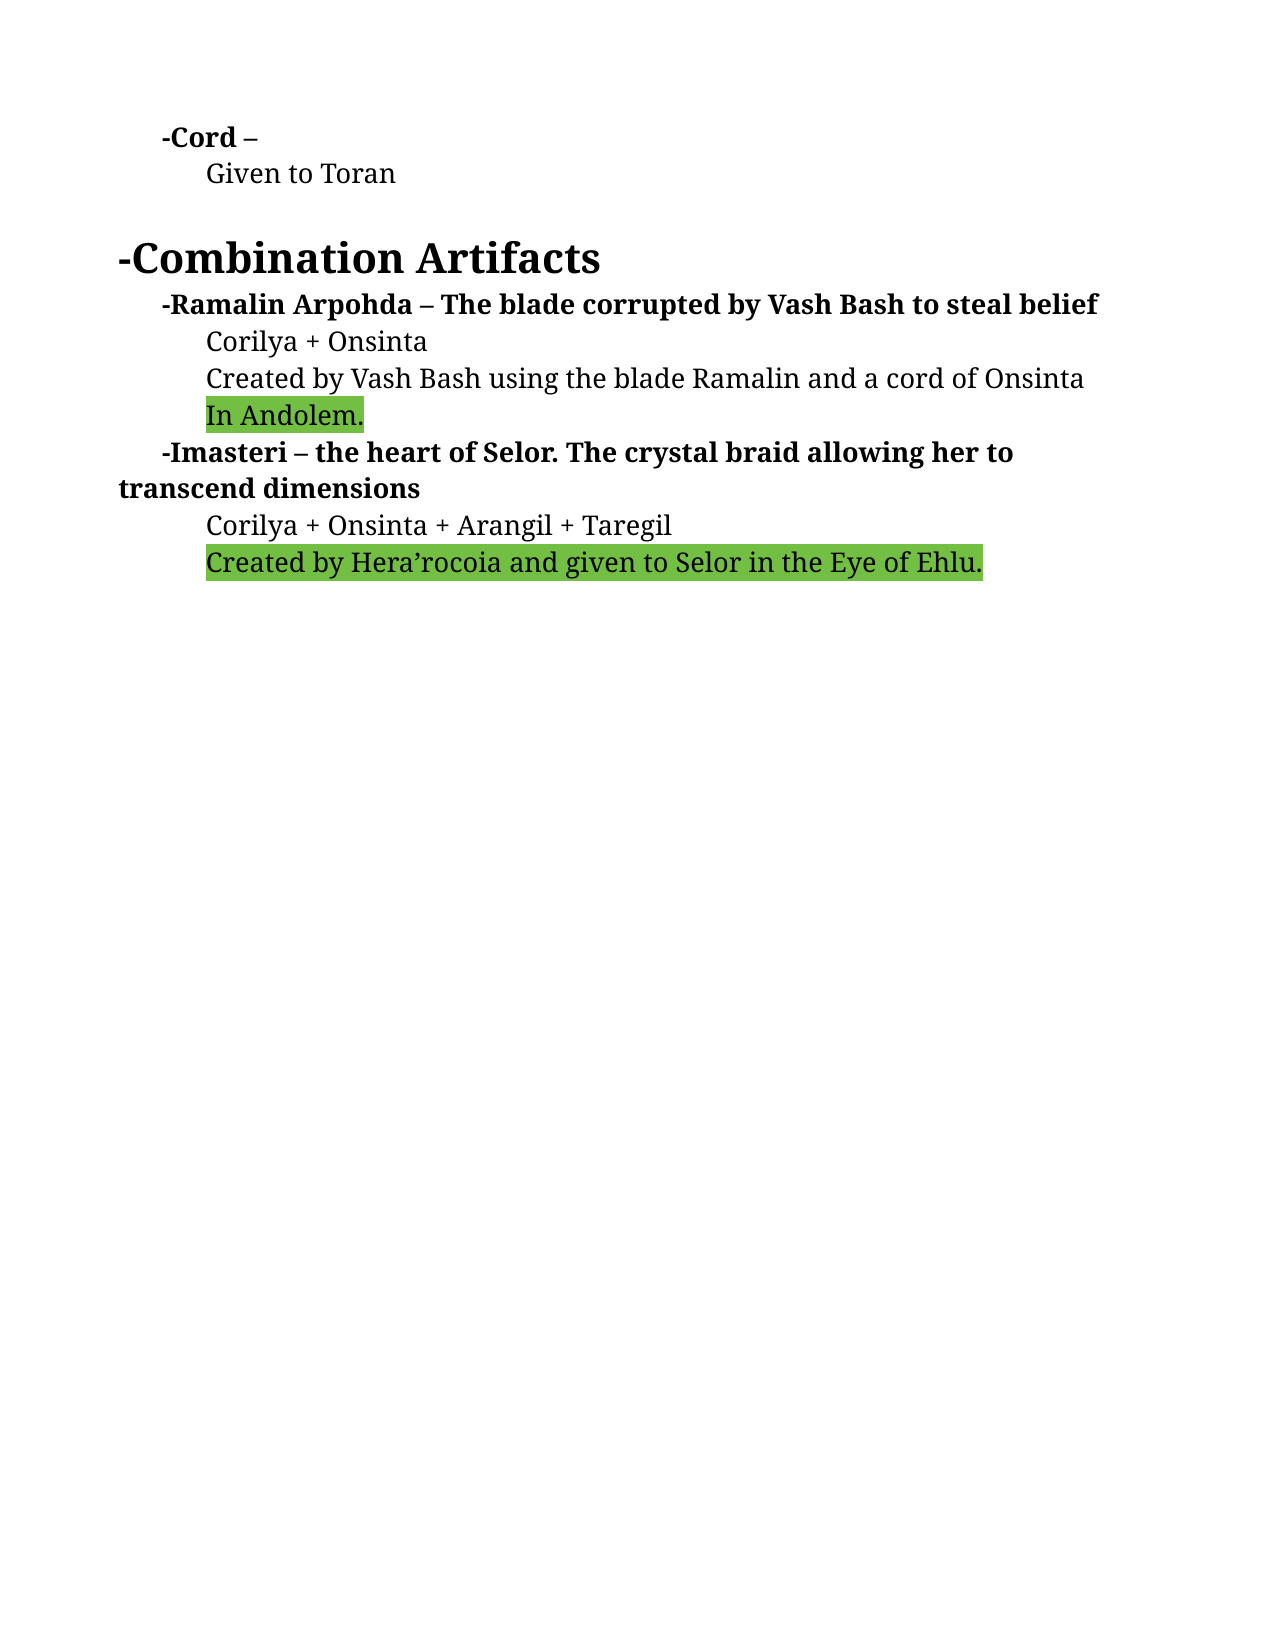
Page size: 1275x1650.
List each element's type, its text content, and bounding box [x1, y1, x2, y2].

text Given to Toran [118, 155, 1157, 192]
text -Cord – [118, 118, 1157, 155]
text -Combination Artifacts [118, 229, 1157, 286]
text Created by Hera’rocoia and given to Selor in the Eye of Ehlu. [118, 544, 1157, 581]
text -Imasteri – the heart of Selor. The crystal braid allowing her to transcend dimensions [118, 433, 1157, 507]
text Created by Vash Bash using the blade Ramalin and a cord of Onsinta [162, 359, 1157, 396]
text In Andolem. [162, 396, 1157, 433]
text Corilya + Onsinta + Arangil + Taregil [118, 507, 1157, 544]
text Corilya + Onsinta [118, 322, 1157, 359]
text -Ramalin Arpohda – The blade corrupted by Vash Bash to steal belief [118, 286, 1157, 322]
